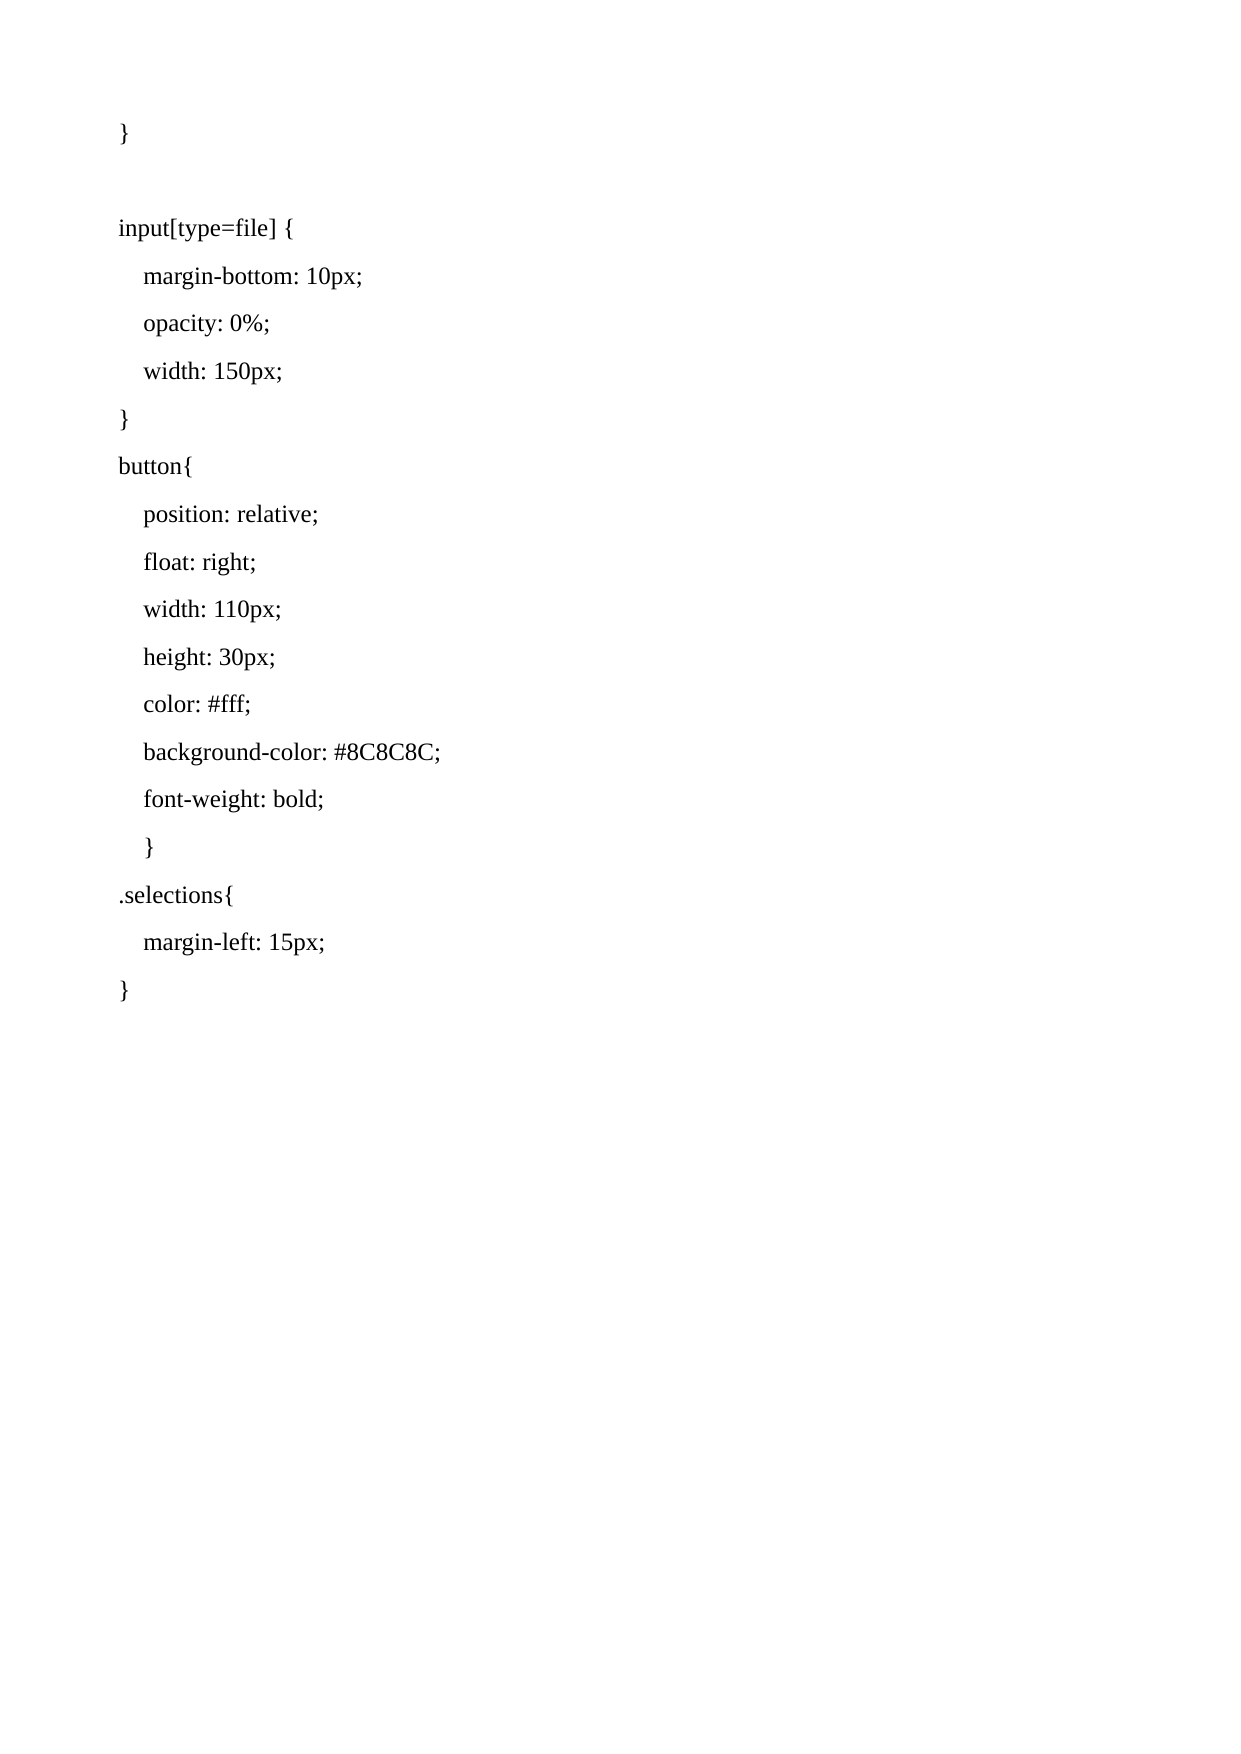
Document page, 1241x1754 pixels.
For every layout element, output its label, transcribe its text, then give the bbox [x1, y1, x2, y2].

text width: 150px; [118, 356, 1122, 385]
text color: #fff; [118, 689, 1122, 718]
text } [118, 832, 1122, 861]
text font-weight: bold; [118, 784, 1122, 813]
text } [118, 975, 1122, 1004]
text opacity: 0%; [118, 308, 1122, 337]
text input[type=file] { [118, 213, 1122, 242]
text button{ [118, 451, 1122, 480]
text position: relative; [118, 499, 1122, 528]
text float: right; [118, 547, 1122, 575]
text background-color: #8C8C8C; [118, 737, 1122, 766]
text } [118, 118, 1122, 147]
text } [118, 404, 1122, 432]
text width: 110px; [118, 594, 1122, 623]
text margin-left: 15px; [118, 927, 1122, 956]
text margin-bottom: 10px; [118, 261, 1122, 290]
text height: 30px; [118, 642, 1122, 671]
text .selections{ [118, 880, 1122, 908]
